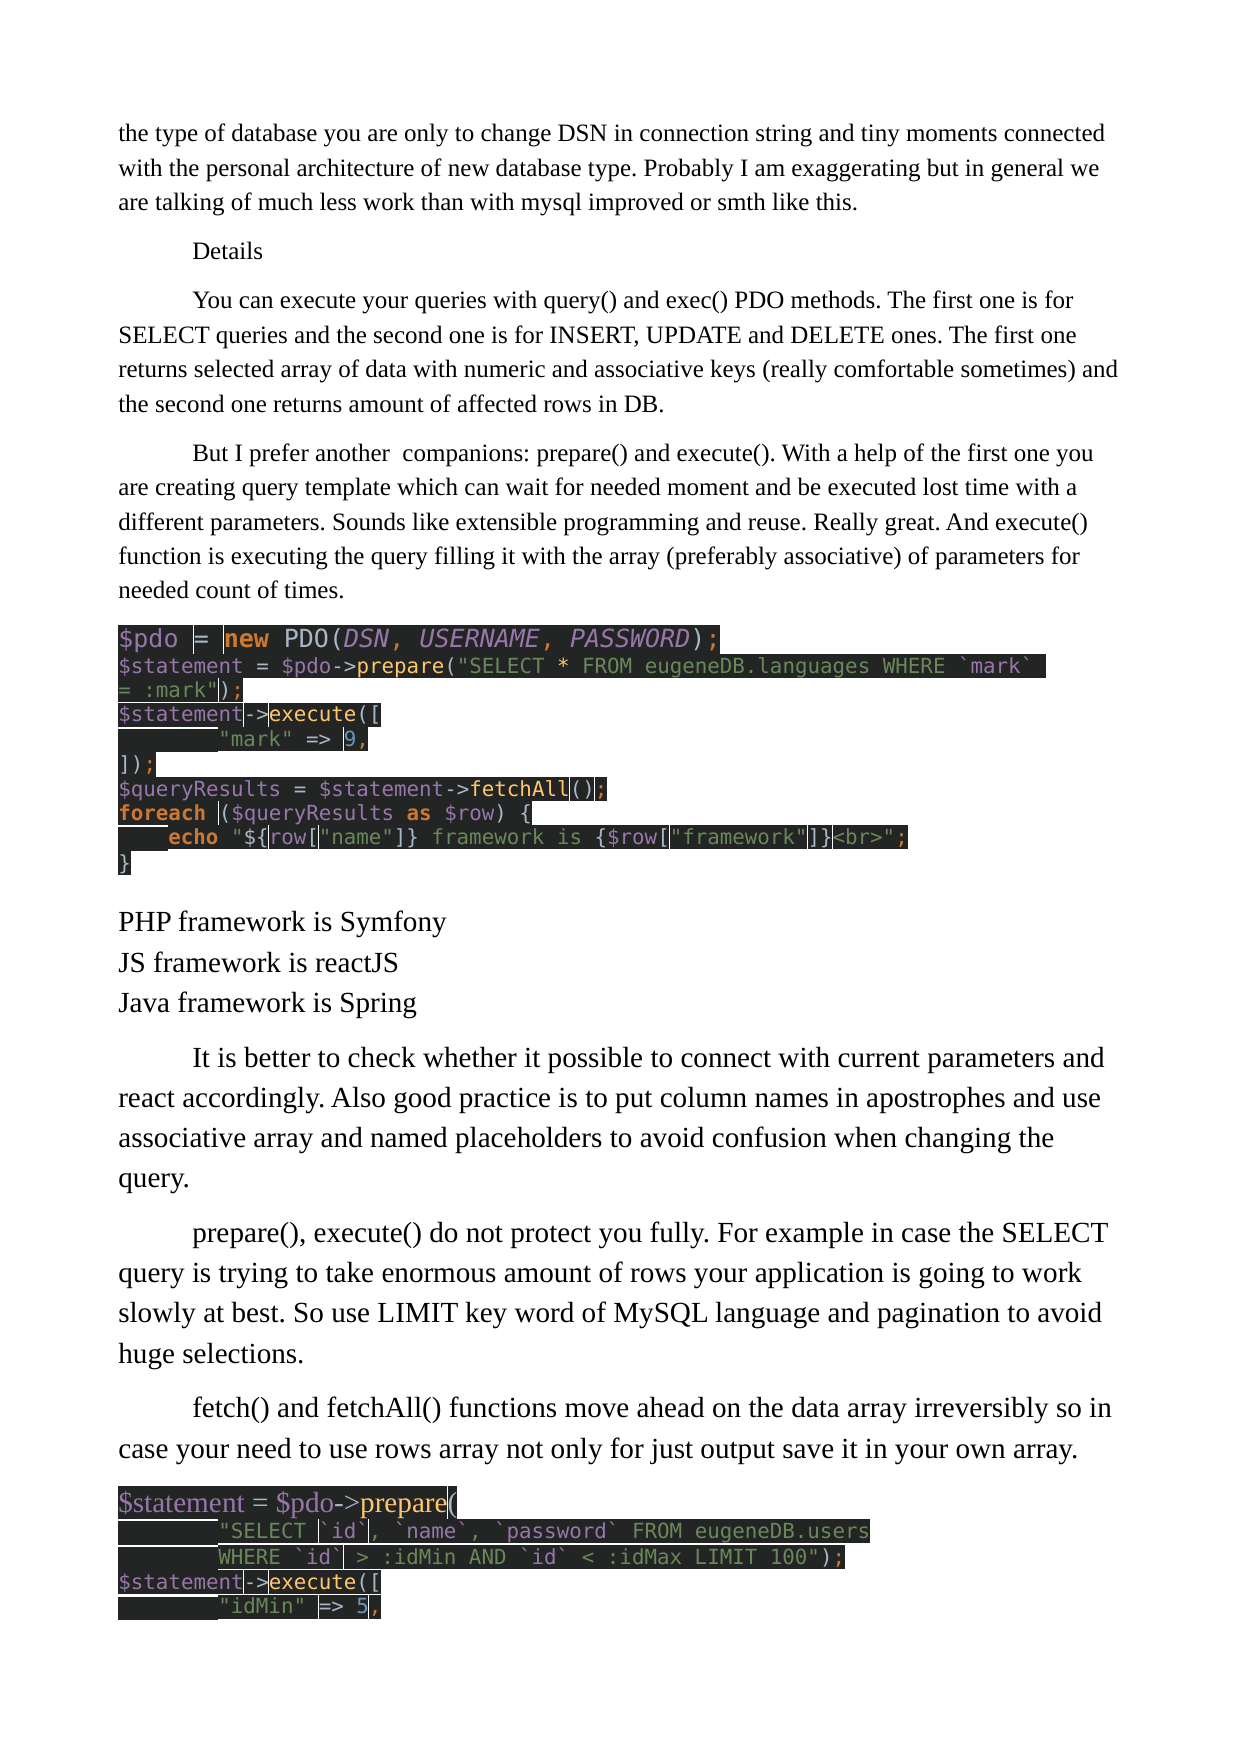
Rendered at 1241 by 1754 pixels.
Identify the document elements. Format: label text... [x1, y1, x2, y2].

text foreach ($queryResults as $row) { [118, 801, 1122, 825]
text fetch() and fetchAll() functions move ahead on the data array irreversibly so in case your need to use rows array not only for just output save it in your own array. [118, 1391, 1122, 1464]
text $pdo = new PDO(DSN, USERNAME, PASSWORD); [118, 625, 1122, 654]
text $statement->execute([ [118, 1570, 1122, 1594]
text WHERE `id` > :idMin AND `id` < :idMax LIMIT 100"); [118, 1545, 1122, 1570]
text ]); [118, 752, 1122, 777]
text $statement->execute([ [118, 702, 1122, 727]
text "mark" => 9, [118, 727, 1122, 752]
text But I prefer another companions: prepare() and execute(). With a help of the first one you are creating query template which can wait for needed moment and be executed lost time with a different parameters. Sounds like extensible programming and reuse. Really great. And execute() function is executing the query filling it with the array (preferably associative) of parameters for needed count of times. [118, 438, 1122, 604]
text $statement = $pdo->prepare("SELECT * FROM eugeneDB.languages WHERE `mark` = :mark"); [118, 654, 1122, 702]
text $statement = $pdo->prepare( [118, 1486, 1122, 1519]
text } [118, 851, 1122, 875]
text You can execute your queries with query() and exec() PDO methods. The first one is for SELECT queries and the second one is for INSERT, UPDATE and DELETE ones. The first one returns selected array of data with numeric and associative keys (really comfortable sometimes) and the second one returns amount of affected rows in DB. [118, 285, 1122, 417]
text the type of database you are only to change DSN in connection string and tiny moments connected with the personal architecture of new database type. Probably I am exaggerating but in general we are talking of much less work than with mysql improved or smth like this. [118, 118, 1122, 216]
text "idMin" => 5, [118, 1594, 1122, 1620]
text PHP framework is Symfony JS framework is reactJS Java framework is Spring [118, 904, 1122, 1018]
text $queryResults = $statement->fetchAll(); [118, 777, 1122, 801]
text prepare(), execute() do not protect you fully. For example in case the SELECT query is trying to take enormous amount of rows your application is going to work slowly at best. So use LIMIT key word of MySQL language and pagination to avoid huge selections. [118, 1215, 1122, 1369]
text It is better to check whether it possible to connect with current parameters and react accordingly. Also good practice is to put column names in apostrophes and use associative array and named placeholders to avoid confusion when changing the query. [118, 1040, 1122, 1194]
text "SELECT `id`, `name`, `password` FROM eugeneDB.users [118, 1519, 1122, 1545]
text echo "${row["name"]} framework is {$row["framework"]}<br>"; [118, 825, 1122, 851]
text Details [118, 236, 1122, 265]
